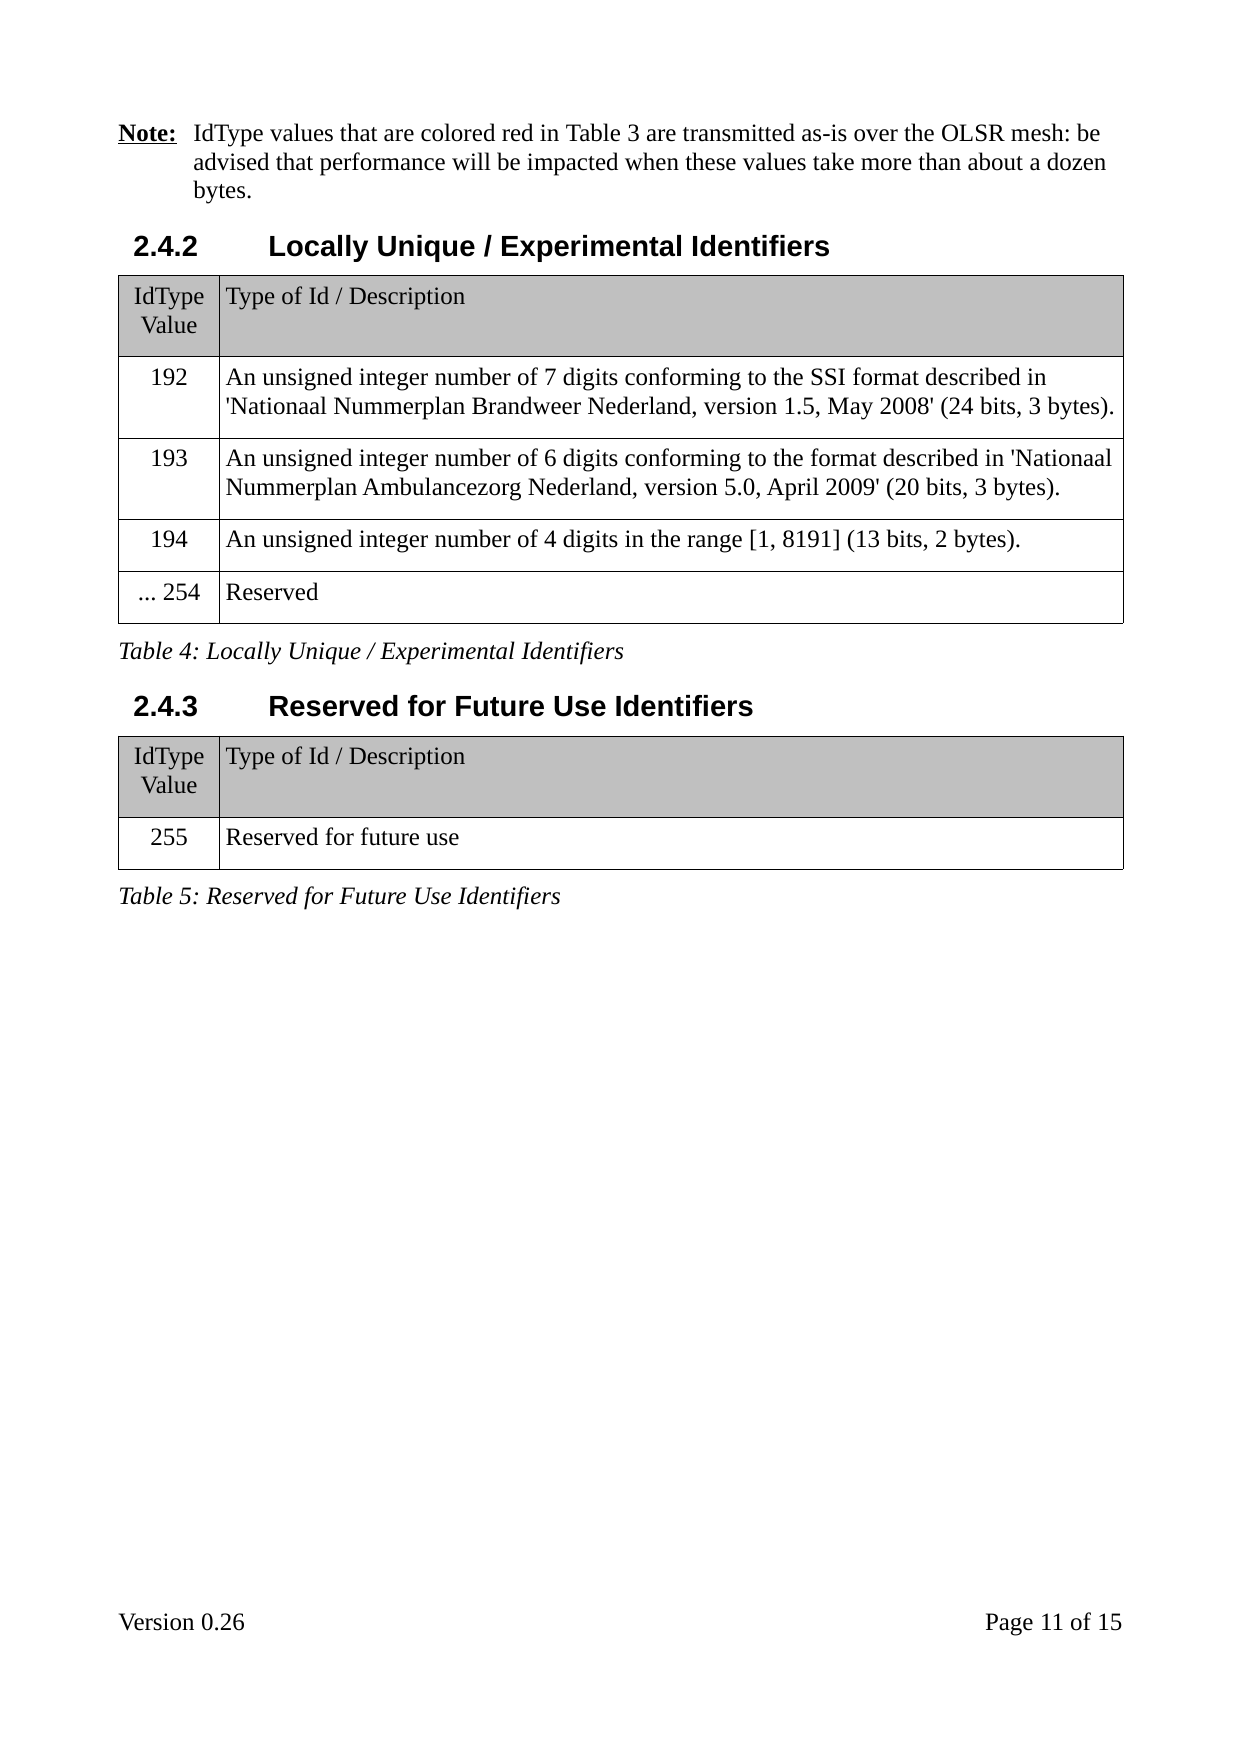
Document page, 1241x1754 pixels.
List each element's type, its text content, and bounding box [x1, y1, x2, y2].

subtitle Locally Unique / Experimental Identifiers [118, 229, 1122, 263]
table_header Type of Id / Description [220, 276, 1123, 356]
text Note: IdType values that are colored red in Table 3 are transmitted as‑is over the OLSR mesh: be advised that performance will be impacted when these values take more than about a dozen bytes. [118, 118, 1122, 204]
table_cell 193 [119, 439, 219, 518]
table_cell An unsigned integer number of 7 digits conforming to the SSI format described in 'Nationaal Nummerplan Brandweer Nederland, version 1.5, May 2008' (24 bits, 3 bytes). [220, 357, 1123, 437]
table_header IdType Value [119, 737, 219, 817]
table_cell An unsigned integer number of 4 digits in the range [1, 8191] (13 bits, 2 bytes). [220, 520, 1123, 571]
text Table 4: Locally Unique / Experimental Identifiers [118, 636, 1122, 664]
subtitle Reserved for Future Use Identifiers [118, 689, 1122, 723]
table_cell 255 [119, 818, 219, 869]
table_header Type of Id / Description [220, 737, 1123, 817]
table_cell ... 254 [119, 572, 219, 623]
table_header IdType Value [119, 276, 219, 356]
table_cell Reserved [220, 572, 1123, 623]
table_cell Reserved for future use [220, 818, 1123, 869]
table_cell 194 [119, 520, 219, 571]
text Table 5: Reserved for Future Use Identifiers [118, 881, 1122, 910]
table_cell 192 [119, 357, 219, 437]
table_cell An unsigned integer number of 6 digits conforming to the format described in 'Nationaal Nummerplan Ambulancezorg Nederland, version 5.0, April 2009' (20 bits, 3 bytes). [220, 439, 1123, 518]
